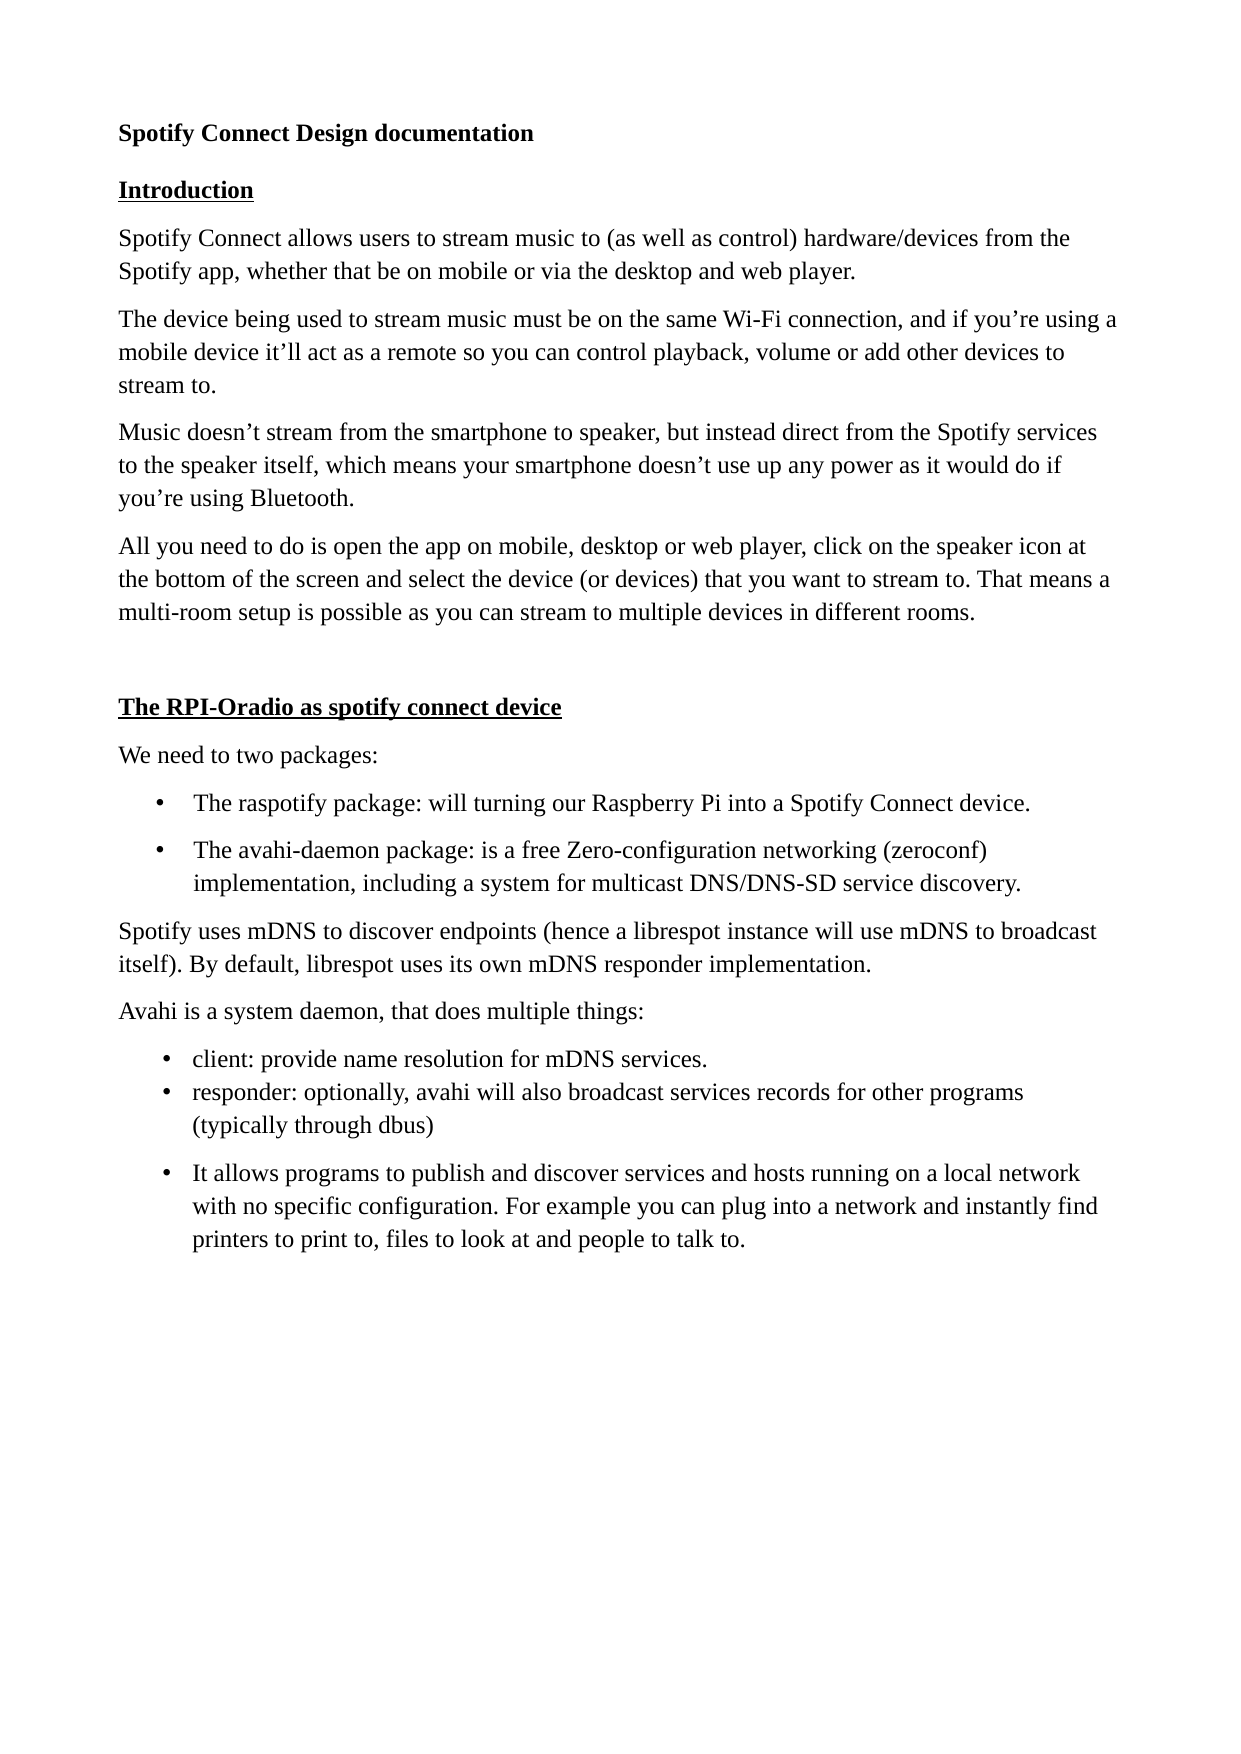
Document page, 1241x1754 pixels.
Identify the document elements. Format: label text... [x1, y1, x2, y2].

text Avahi is a system daemon, that does multiple things: [118, 996, 1122, 1025]
text Introduction [118, 176, 1122, 204]
text Spotify Connect allows users to stream music to (as well as control) hardware/devices from the Spotify app, whether that be on mobile or via the desktop and web player. [118, 223, 1122, 285]
text Music doesn’t stream from the smartphone to speaker, but instead direct from the Spotify services to the speaker itself, which means your smartphone doesn’t use up any power as it would do if you’re using Bluetooth. [118, 417, 1122, 512]
list client: provide name resolution for mDNS services. [162, 1044, 1122, 1073]
list It allows programs to publish and discover services and hosts running on a local network with no specific configuration. For example you can plug into a network and instantly find printers to print to, files to look at and people to talk to. [162, 1158, 1122, 1252]
text The device being used to stream music must be on the same Wi-Fi connection, and if you’re using a mobile device it’ll act as a remote so you can control playback, volume or add other devices to stream to. [118, 304, 1122, 399]
list The avahi-daemon package: is a free Zero-configuration networking (zeroconf) implementation, including a system for multicast DNS/DNS-SD service discovery. [156, 835, 1122, 897]
text We need to two packages: [118, 740, 1122, 769]
text The RPI-Oradio as spotify connect device [118, 692, 1122, 721]
text All you need to do is open the app on mobile, desktop or web player, click on the speaker icon at the bottom of the screen and select the device (or devices) that you want to stream to. That means a multi-room setup is possible as you can stream to multiple devices in different rooms. [118, 531, 1122, 626]
text Spotify uses mDNS to discover endpoints (hence a librespot instance will use mDNS to broadcast itself). By default, librespot uses its own mDNS responder implementation. [118, 916, 1122, 978]
text Spotify Connect Design documentation [118, 118, 1122, 147]
list responder: optionally, avahi will also broadcast services records for other programs (typically through dbus) [162, 1077, 1122, 1139]
list The raspotify package: will turning our Raspberry Pi into a Spotify Connect device. [156, 788, 1122, 816]
